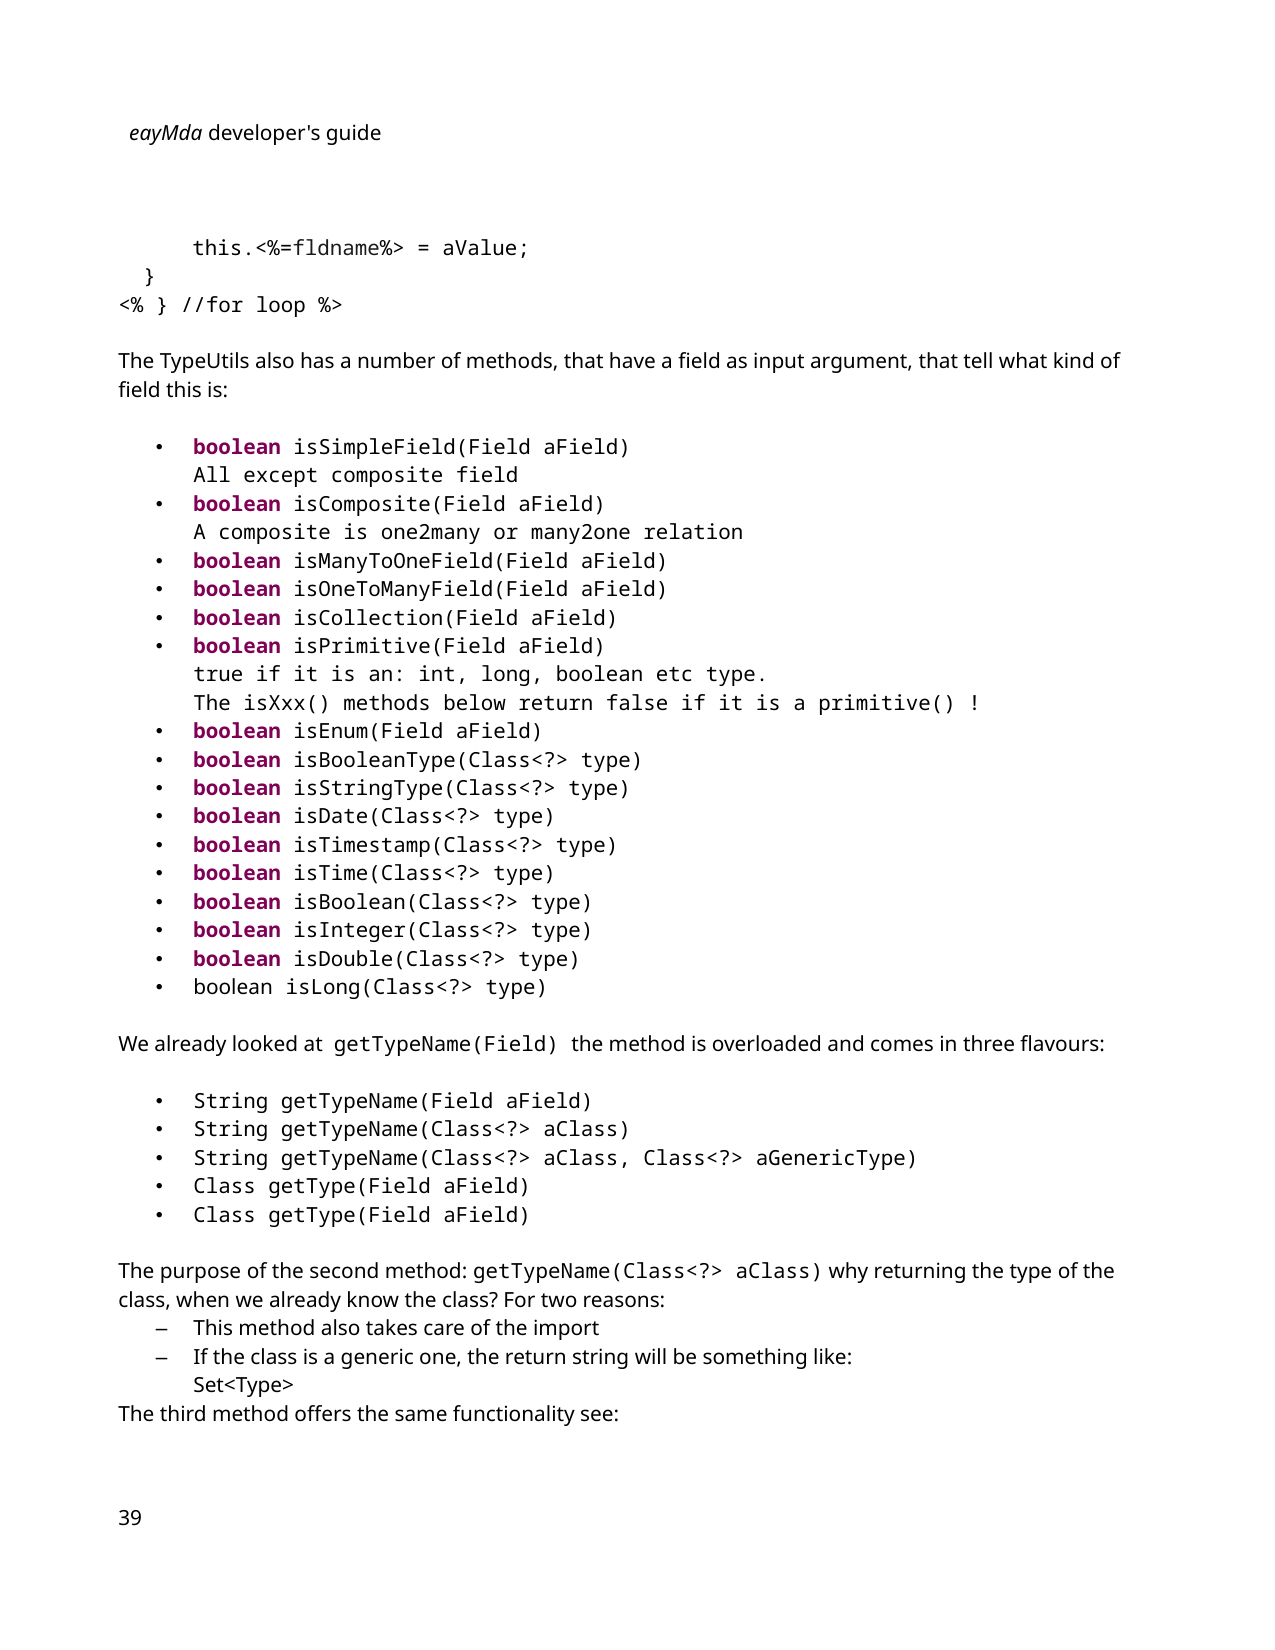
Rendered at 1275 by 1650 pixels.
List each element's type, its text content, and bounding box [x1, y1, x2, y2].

text The third method offers the same functionality see: [118, 1399, 1157, 1427]
list String getTypeName(Class<?> aClass, Class<?> aGenericType) [156, 1143, 1157, 1171]
list String getTypeName(Field aField) [156, 1086, 1157, 1114]
list boolean isPrimitive(Field aField) true if it is an: int, long, boolean etc type. The isXxx() methods below return false if it is a primitive() ! [156, 631, 1157, 716]
text The purpose of the second method: getTypeName(Class<?> aClass) why returning the type of the class, when we already know the class? For two reasons: [118, 1257, 1157, 1313]
text The TypeUtils also has a number of methods, that have a field as input argument, that tell what kind of field this is: [118, 347, 1157, 403]
list This method also takes care of the import [156, 1313, 1157, 1342]
list boolean isLong(Class<?> type) [156, 972, 1157, 1001]
list String getTypeName(Class<?> aClass) [156, 1114, 1157, 1143]
text We already looked at getTypeName(Field) the method is overloaded and comes in three flavours: [118, 1029, 1157, 1058]
list boolean isStringType(Class<?> type) [156, 773, 1157, 802]
list boolean isManyToOneField(Field aField) [156, 546, 1157, 574]
list If the class is a generic one, the return string will be something like: Set<Type> [156, 1342, 1157, 1399]
list Class getType(Field aField) [156, 1171, 1157, 1200]
list boolean isBooleanType(Class<?> type) [156, 745, 1157, 773]
list boolean isTimestamp(Class<?> type) [156, 830, 1157, 858]
text this.<%=fldname%> = aValue; [118, 233, 1157, 261]
list boolean isTime(Class<?> type) [156, 858, 1157, 887]
list Class getType(Field aField) [156, 1200, 1157, 1228]
list boolean isInteger(Class<?> type) [156, 915, 1157, 944]
list boolean isOneToManyField(Field aField) [156, 574, 1157, 603]
list boolean isEnum(Field aField) [156, 716, 1157, 745]
list boolean isComposite(Field aField) A composite is one2many or many2one relation [156, 489, 1157, 546]
text } [118, 261, 1157, 290]
list boolean isSimpleField(Field aField) All except composite field [156, 432, 1157, 489]
list boolean isBoolean(Class<?> type) [156, 887, 1157, 915]
list boolean isDouble(Class<?> type) [156, 944, 1157, 972]
text <% } //for loop %> [118, 290, 1157, 318]
list boolean isDate(Class<?> type) [156, 802, 1157, 830]
list boolean isCollection(Field aField) [156, 603, 1157, 631]
